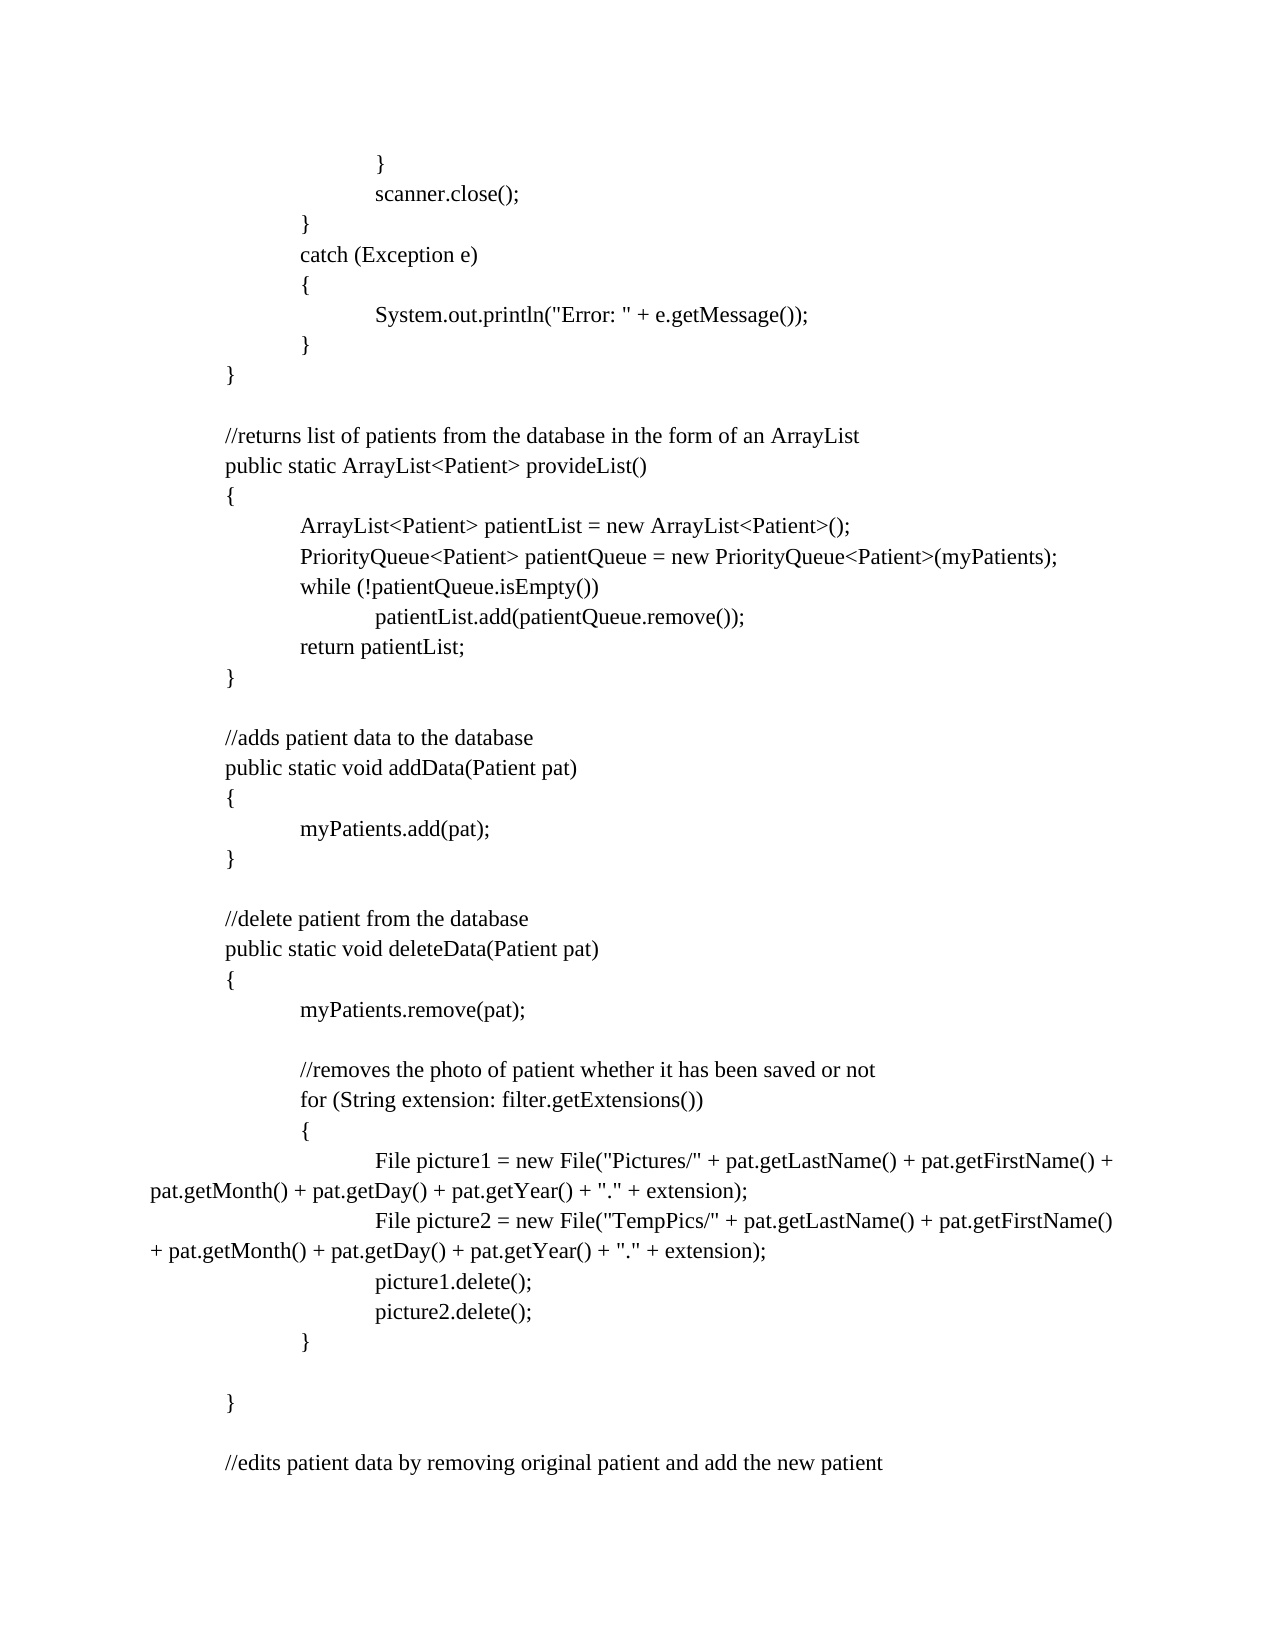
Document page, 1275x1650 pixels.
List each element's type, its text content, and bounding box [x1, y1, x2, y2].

text public static void deleteData(Patient pat) [150, 935, 1125, 962]
text } [150, 150, 1125, 176]
text //returns list of patients from the database in the form of an ArrayList [150, 422, 1125, 448]
text catch (Exception e) [150, 241, 1125, 267]
text System.out.println("Error: " + e.getMessage()); [150, 301, 1125, 327]
text PriorityQueue<Patient> patientQueue = new PriorityQueue<Patient>(myPatients); [150, 543, 1125, 569]
text } [150, 361, 1125, 388]
text ArrayList<Patient> patientList = new ArrayList<Patient>(); [150, 512, 1125, 539]
text while (!patientQueue.isEmpty()) [150, 573, 1125, 599]
text } [150, 1328, 1125, 1354]
text myPatients.remove(pat); [150, 996, 1125, 1022]
text { [150, 966, 1125, 992]
text return patientList; [150, 633, 1125, 660]
text } [150, 210, 1125, 237]
text { [150, 482, 1125, 509]
text } [150, 331, 1125, 358]
text myPatients.add(pat); [150, 814, 1125, 841]
text //removes the photo of patient whether it has been saved or not [150, 1056, 1125, 1083]
text //edits patient data by removing original patient and add the new patient [150, 1449, 1125, 1475]
text public static void addData(Patient pat) [150, 754, 1125, 781]
text picture2.delete(); [150, 1298, 1125, 1324]
text //adds patient data to the database [150, 724, 1125, 750]
text public static ArrayList<Patient> provideList() [150, 452, 1125, 478]
text { [150, 784, 1125, 811]
text } [150, 845, 1125, 871]
text //delete patient from the database [150, 905, 1125, 932]
text picture1.delete(); [150, 1268, 1125, 1294]
text { [150, 271, 1125, 297]
text scanner.close(); [150, 180, 1125, 207]
text File picture1 = new File("Pictures/" + pat.getLastName() + pat.getFirstName() + pat.getMonth() + pat.getDay() + pat.getYear() + "." + extension); [150, 1147, 1125, 1203]
text File picture2 = new File("TempPics/" + pat.getLastName() + pat.getFirstName() + pat.getMonth() + pat.getDay() + pat.getYear() + "." + extension); [150, 1207, 1125, 1264]
text } [150, 1388, 1125, 1415]
text patientList.add(patientQueue.remove()); [150, 603, 1125, 629]
text { [150, 1117, 1125, 1143]
text } [150, 663, 1125, 690]
text for (String extension: filter.getExtensions()) [150, 1086, 1125, 1113]
